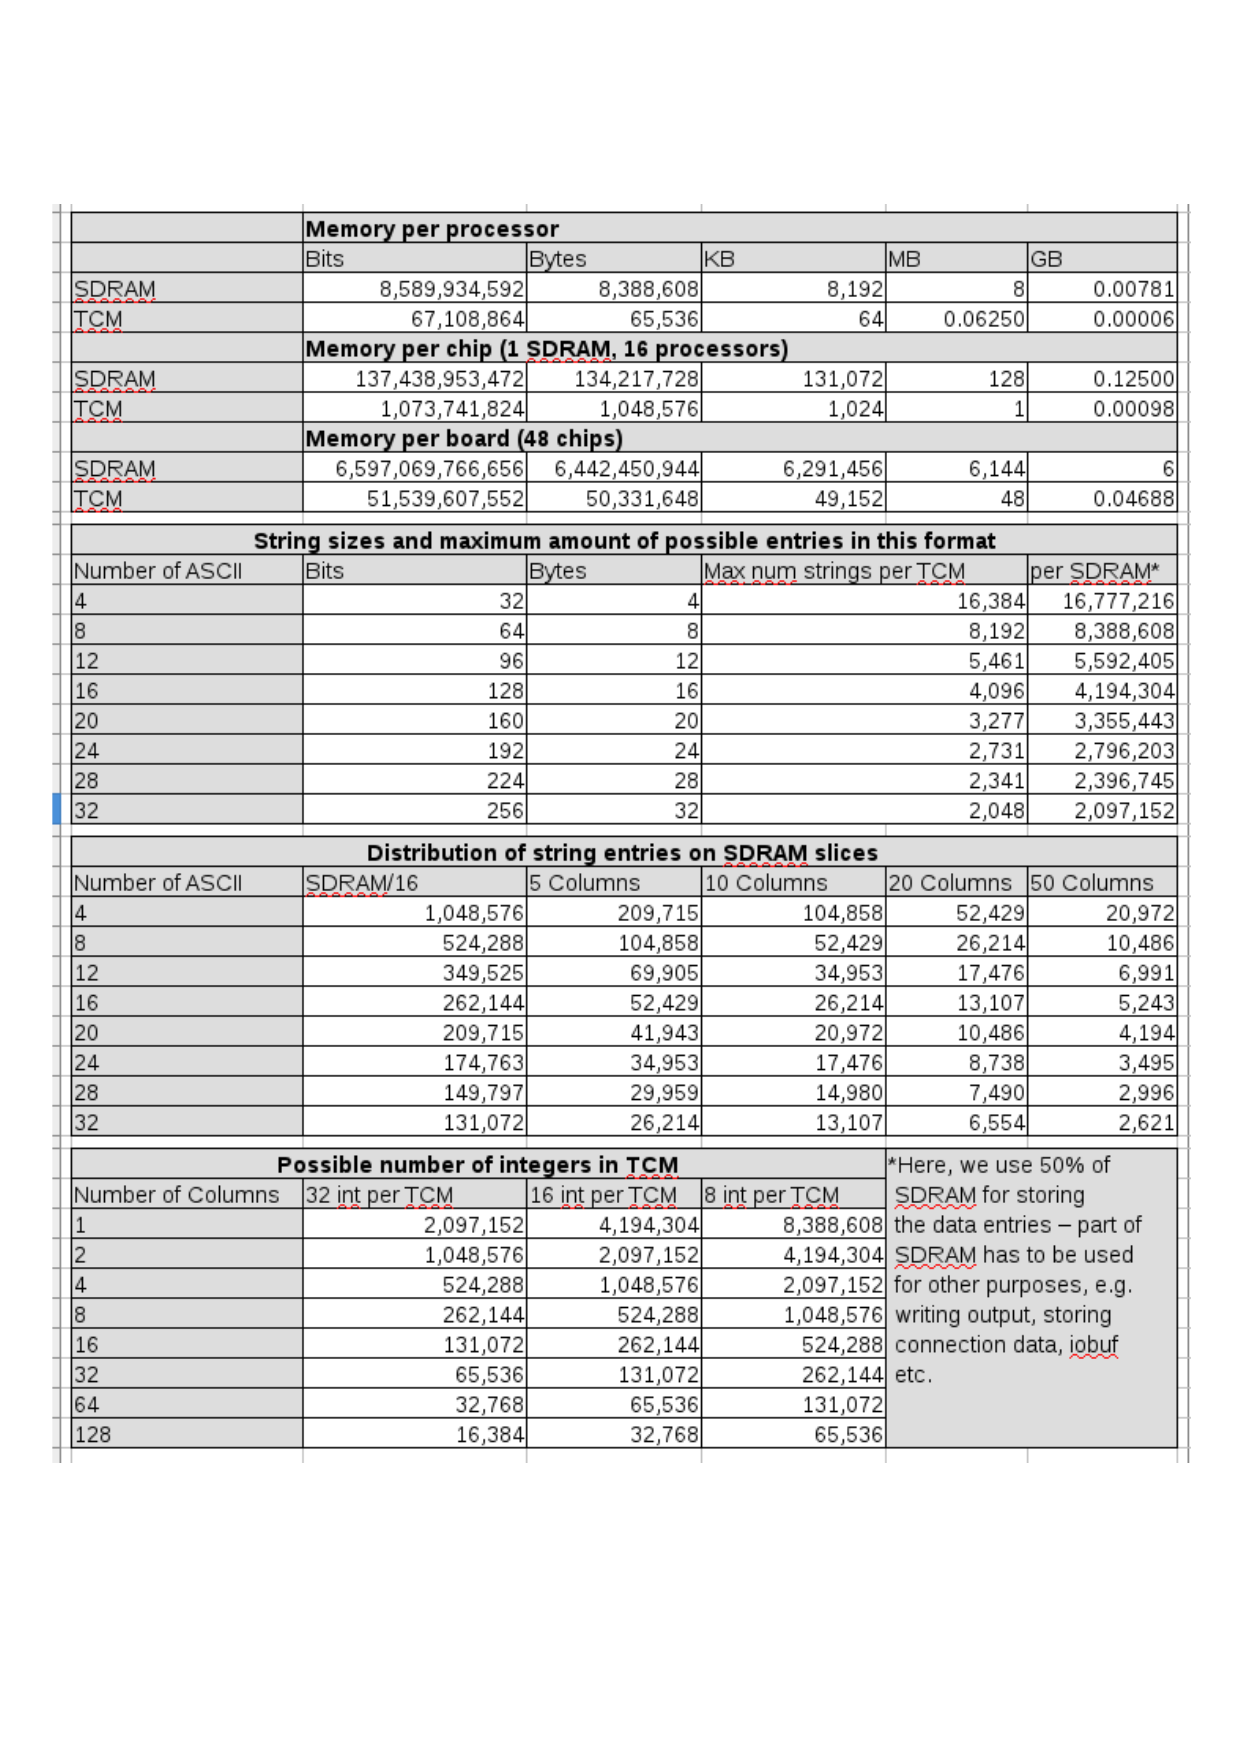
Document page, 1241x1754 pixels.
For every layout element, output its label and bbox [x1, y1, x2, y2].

picture [52, 204, 1191, 1463]
